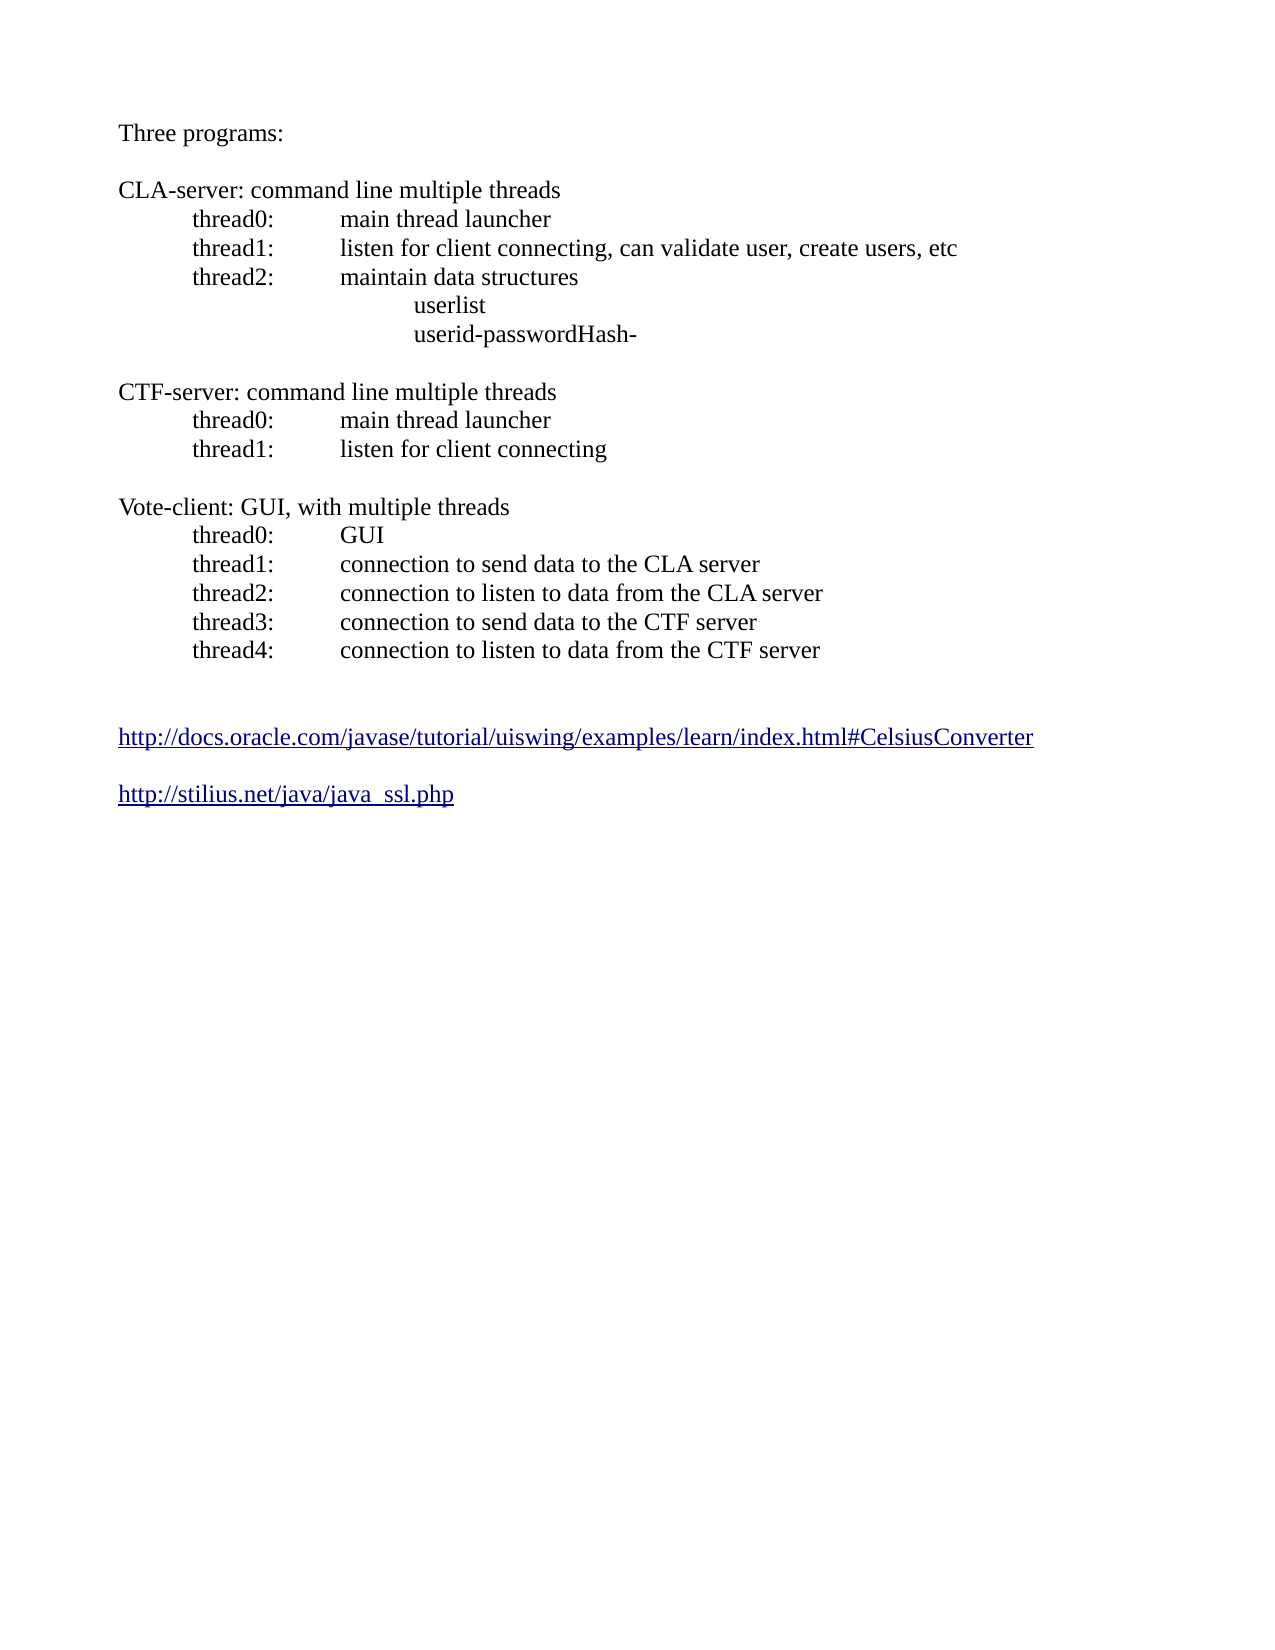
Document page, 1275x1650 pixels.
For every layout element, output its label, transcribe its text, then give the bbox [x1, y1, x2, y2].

text Vote-client: GUI, with multiple threads [118, 492, 1157, 521]
text thread3: connection to send data to the CTF server [118, 607, 1157, 636]
text thread2: connection to listen to data from the CLA server [118, 578, 1157, 607]
text thread2: maintain data structures [118, 262, 1157, 291]
text thread0: main thread launcher [118, 406, 1157, 434]
text thread0: main thread launcher [118, 204, 1157, 233]
text CLA-server: command line multiple threads [118, 176, 1157, 204]
text userlist [118, 291, 1157, 319]
text http://stilius.net/java/java_ssl.php [118, 779, 1157, 808]
text userid-passwordHash- [118, 319, 1157, 348]
text Three programs: [118, 118, 1157, 147]
text thread1: connection to send data to the CLA server [118, 549, 1157, 578]
text thread0: GUI [118, 521, 1157, 549]
text thread1: listen for client connecting, can validate user, create users, etc [118, 233, 1157, 262]
text CTF-server: command line multiple threads [118, 377, 1157, 406]
text http://docs.oracle.com/javase/tutorial/uiswing/examples/learn/index.html#CelsiusConverter [118, 722, 1157, 751]
text thread1: listen for client connecting [118, 434, 1157, 463]
text thread4: connection to listen to data from the CTF server [118, 636, 1157, 664]
